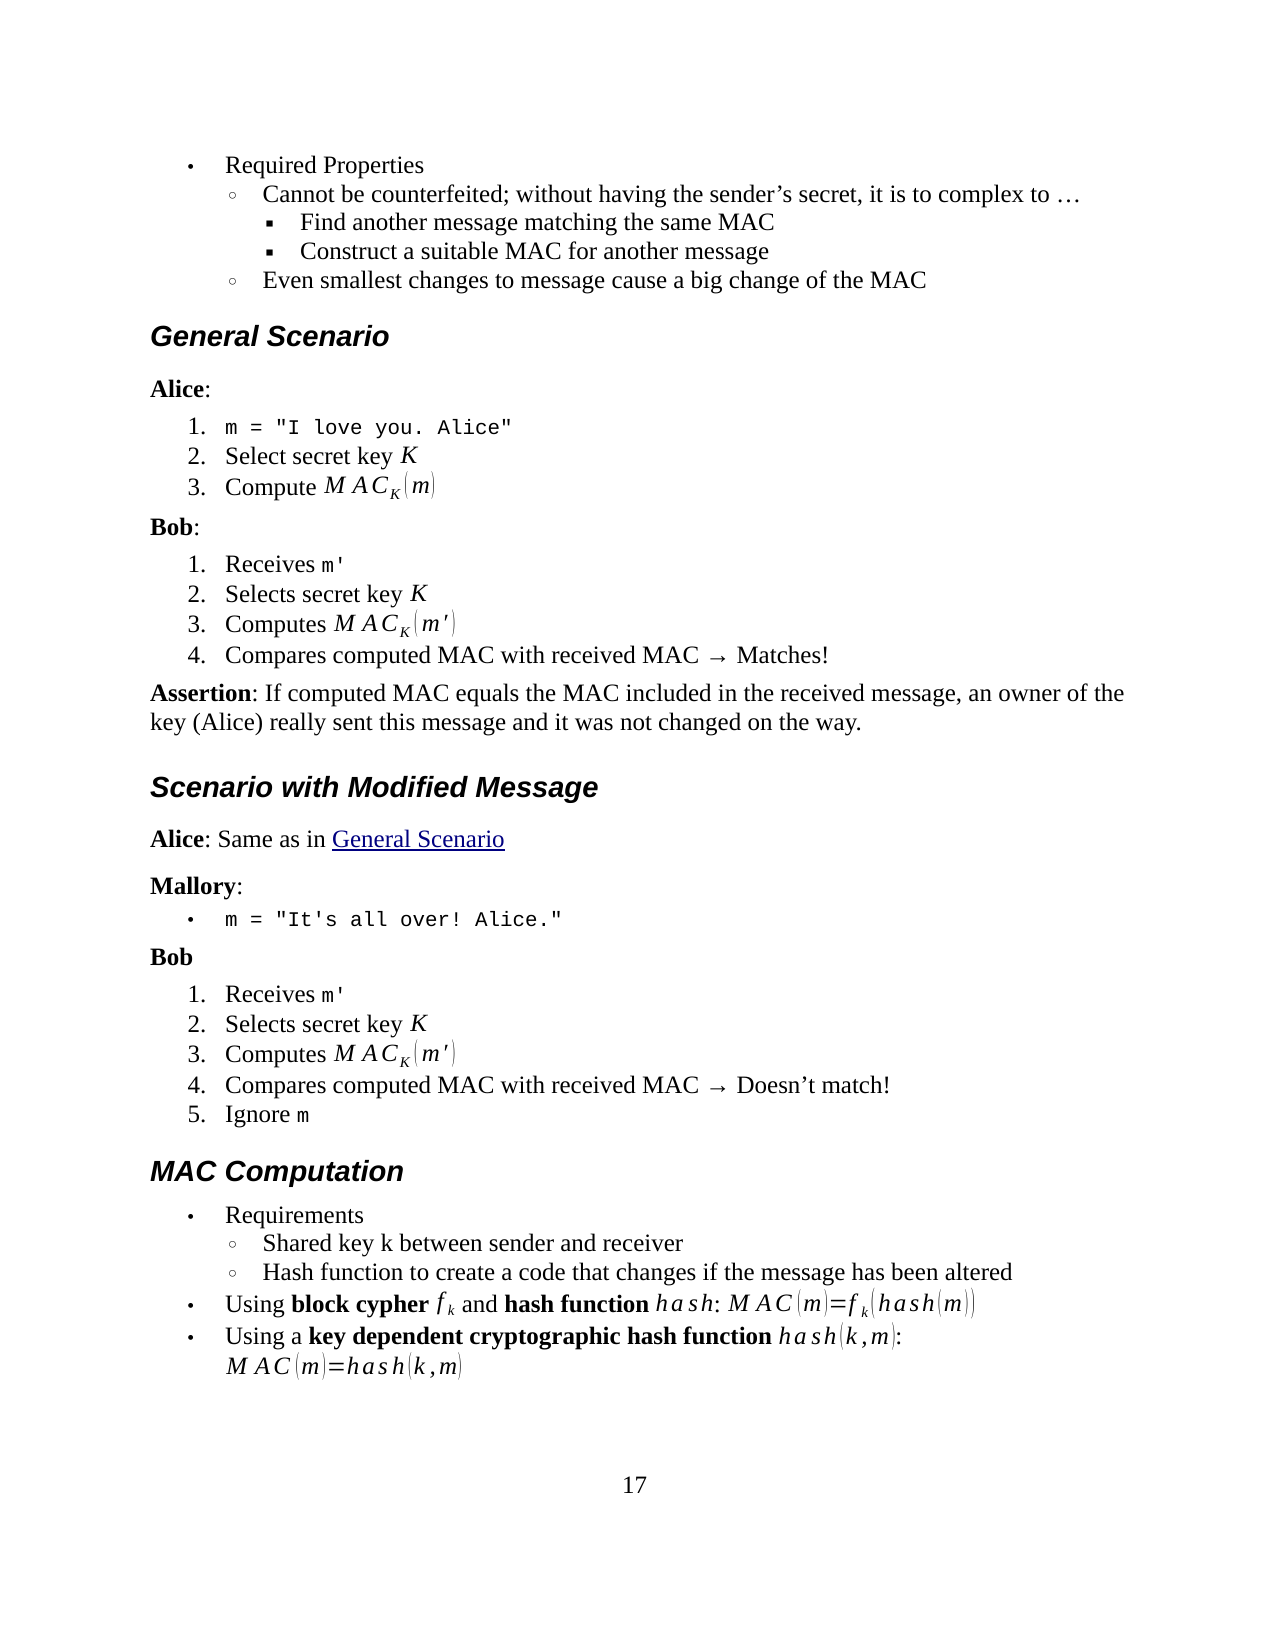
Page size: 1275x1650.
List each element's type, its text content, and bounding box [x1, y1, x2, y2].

list Using a key dependent cryptographic hash function : [187, 1321, 1125, 1382]
list m = "It's all over! Alice." [187, 909, 1125, 933]
text Alice: [150, 374, 1125, 402]
list Selects secret key [187, 1009, 1125, 1038]
text Mallory: [150, 871, 1125, 900]
list Required Properties [187, 150, 1125, 179]
list Selects secret key [187, 579, 1125, 608]
list Shared key k between sender and receiver [225, 1228, 1125, 1257]
list Using block cypher and hash function : [187, 1286, 1125, 1321]
subtitle MAC Computation [150, 1154, 1125, 1187]
list Cannot be counterfeited; without having the sender’s secret, it is to complex to … [225, 179, 1125, 207]
text Assertion: If computed MAC equals the MAC included in the received message, an owner of the key (Alice) really sent this message and it was not changed on the way. [150, 678, 1125, 736]
list Receives m' [187, 549, 1125, 579]
subtitle Scenario with Modified Message [150, 769, 1125, 803]
list Construct a suitable MAC for another message [262, 236, 1125, 265]
list Compares computed MAC with received MAC → Matches! [187, 640, 1125, 669]
list Even smallest changes to message cause a big change of the MAC [225, 265, 1125, 294]
list Requirements [187, 1200, 1125, 1228]
text Bob [150, 942, 1125, 970]
subtitle General Scenario [150, 319, 1125, 352]
list Find another message matching the same MAC [262, 207, 1125, 236]
list Hash function to create a code that changes if the message has been altered [225, 1257, 1125, 1286]
list Computes [187, 1038, 1125, 1070]
list Select secret key [187, 441, 1125, 470]
list Compares computed MAC with received MAC → Doesn’t match! [187, 1070, 1125, 1099]
list Compute [187, 470, 1125, 503]
list Ignore m [187, 1099, 1125, 1129]
list Computes [187, 608, 1125, 640]
list Receives m' [187, 979, 1125, 1009]
text Alice: Same as in General Scenario [150, 824, 1125, 853]
text Bob: [150, 512, 1125, 540]
list m = "I love you. Alice" [187, 411, 1125, 441]
